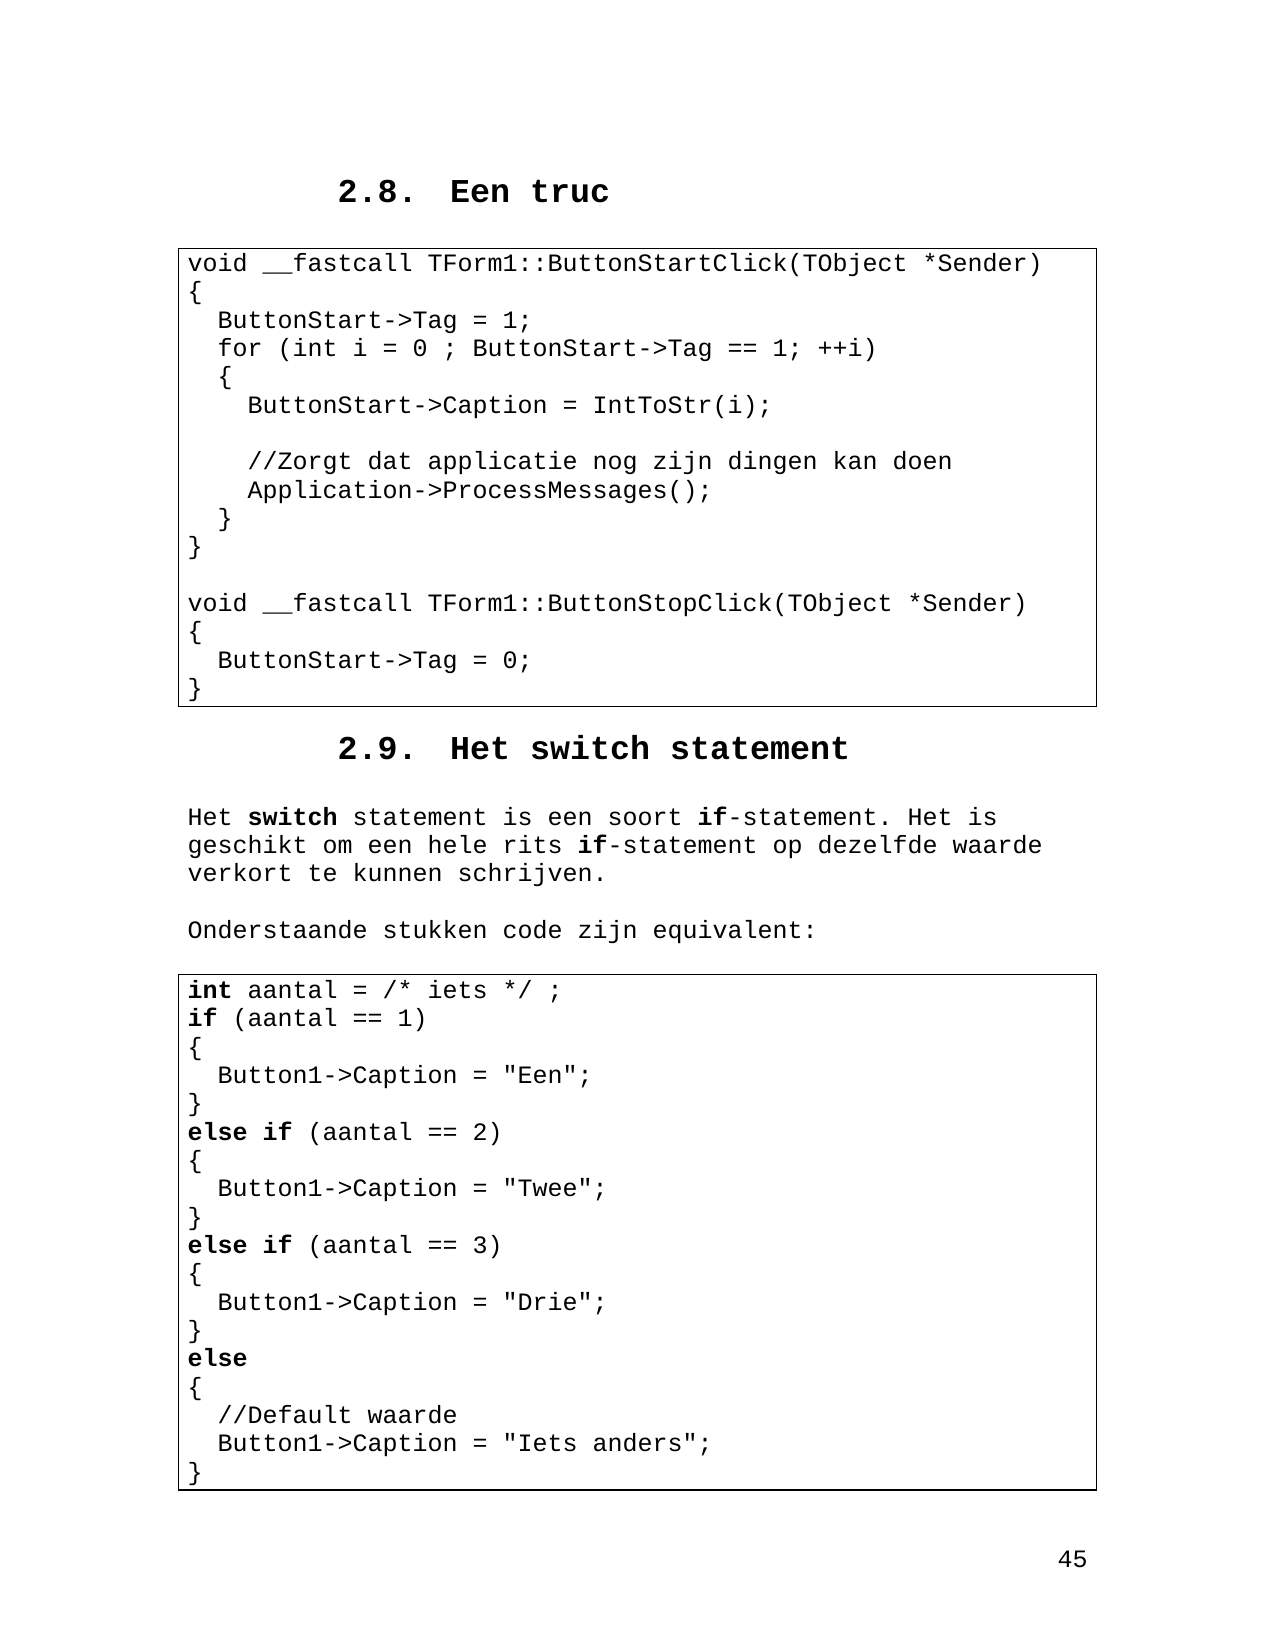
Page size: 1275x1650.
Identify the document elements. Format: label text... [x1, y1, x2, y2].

text Button1->Caption = "Drie"; [187, 1289, 1087, 1317]
subtitle Een truc [337, 175, 1087, 213]
text } [187, 534, 1087, 562]
text Button1->Caption = "Een"; [187, 1062, 1087, 1091]
text } [187, 1091, 1087, 1119]
text if (aantal == 1) [187, 1006, 1087, 1034]
text for (int i = 0 ; ButtonStart->Tag == 1; ++i) [187, 336, 1087, 364]
text { [187, 364, 1087, 392]
text { [187, 1261, 1087, 1289]
text { [187, 1374, 1087, 1402]
text int aantal = /* iets */ ; [179, 975, 1096, 1006]
text void __fastcall TForm1::ButtonStartClick(TObject *Sender) [179, 249, 1096, 279]
subtitle Het switch statement [337, 732, 1087, 770]
text Button1->Caption = "Iets anders"; [187, 1431, 1087, 1456]
text } [187, 1204, 1087, 1232]
text void __fastcall TForm1::ButtonStopClick(TObject *Sender) [187, 591, 1087, 619]
text } [179, 672, 1096, 706]
text else [187, 1346, 1087, 1374]
text { [187, 619, 1087, 647]
text { [187, 1147, 1087, 1176]
text //Default waarde [187, 1402, 1087, 1431]
text ButtonStart->Tag = 1; [187, 307, 1087, 336]
text } [179, 1456, 1096, 1489]
text Onderstaande stukken code zijn equivalent: [187, 918, 1087, 946]
text ButtonStart->Tag = 0; [187, 647, 1087, 672]
text } [187, 506, 1087, 534]
text Het switch statement is een soort if-statement. Het is geschikt om een hele rits if-statement op dezelfde waarde verkort te kunnen schrijven. [187, 804, 1087, 889]
text Button1->Caption = "Twee"; [187, 1176, 1087, 1204]
text { [187, 279, 1087, 307]
text //Zorgt dat applicatie nog zijn dingen kan doen [187, 449, 1087, 477]
text { [187, 1034, 1087, 1062]
text ButtonStart->Caption = IntToStr(i); [187, 392, 1087, 421]
text else if (aantal == 2) [187, 1119, 1087, 1147]
text } [187, 1317, 1087, 1346]
text else if (aantal == 3) [187, 1232, 1087, 1261]
text Application->ProcessMessages(); [187, 477, 1087, 506]
